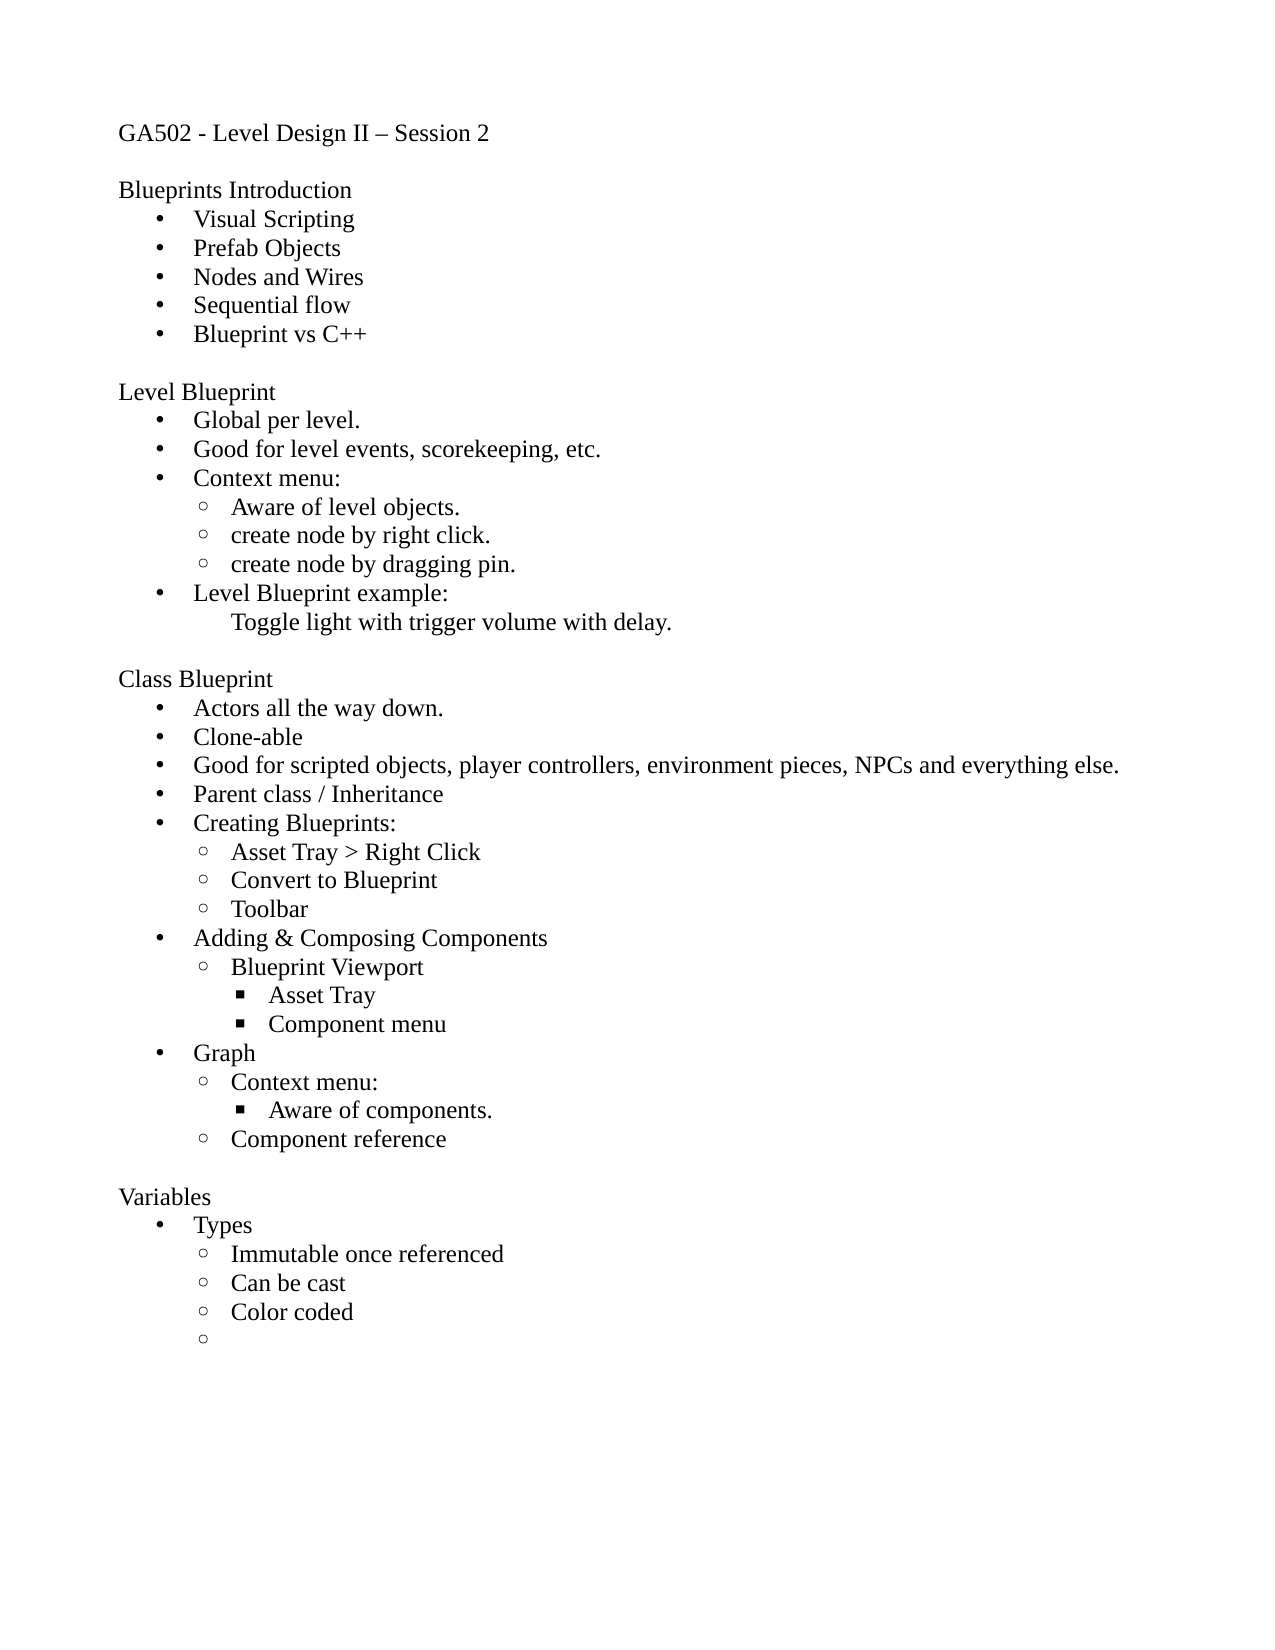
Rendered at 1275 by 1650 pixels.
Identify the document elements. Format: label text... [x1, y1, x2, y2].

list Visual Scripting [156, 204, 1157, 233]
list Convert to Blueprint [193, 866, 1157, 894]
list Color coded [193, 1297, 1157, 1326]
list Creating Blueprints: [156, 808, 1157, 837]
list Can be cast [193, 1268, 1157, 1297]
list Nodes and Wires [156, 262, 1157, 291]
text Level Blueprint [118, 377, 1157, 406]
text Blueprints Introduction [118, 176, 1157, 204]
list Context menu: [193, 1067, 1157, 1096]
list Level Blueprint example: [156, 578, 1157, 607]
list Adding & Composing Components [156, 923, 1157, 952]
list Clone-able [156, 722, 1157, 751]
list Parent class / Inheritance [156, 779, 1157, 808]
list Component reference [193, 1124, 1157, 1153]
list Context menu: [156, 463, 1157, 492]
list Sequential flow [156, 291, 1157, 319]
text Class Blueprint [118, 664, 1157, 693]
list Blueprint Viewport [193, 952, 1157, 981]
list Prefab Objects [156, 233, 1157, 262]
list Toolbar [193, 894, 1157, 923]
list create node by dragging pin. [193, 549, 1157, 578]
list Types [156, 1211, 1157, 1239]
list Actors all the way down. [156, 693, 1157, 722]
list Graph [156, 1038, 1157, 1067]
text GA502 - Level Design II – Session 2 [118, 118, 1157, 147]
list create node by right click. [193, 521, 1157, 549]
list Asset Tray > Right Click [193, 837, 1157, 866]
list Toggle light with trigger volume with delay. [193, 607, 1157, 636]
list Component menu [231, 1009, 1157, 1038]
list Good for level events, scorekeeping, etc. [156, 434, 1157, 463]
list Blueprint vs C++ [156, 319, 1157, 348]
list Good for scripted objects, player controllers, environment pieces, NPCs and everything else. [156, 751, 1157, 779]
list Aware of components. [231, 1096, 1157, 1124]
list Aware of level objects. [193, 492, 1157, 521]
text Variables [118, 1182, 1157, 1211]
list Immutable once referenced [193, 1239, 1157, 1268]
list Global per level. [156, 406, 1157, 434]
list Asset Tray [231, 981, 1157, 1009]
